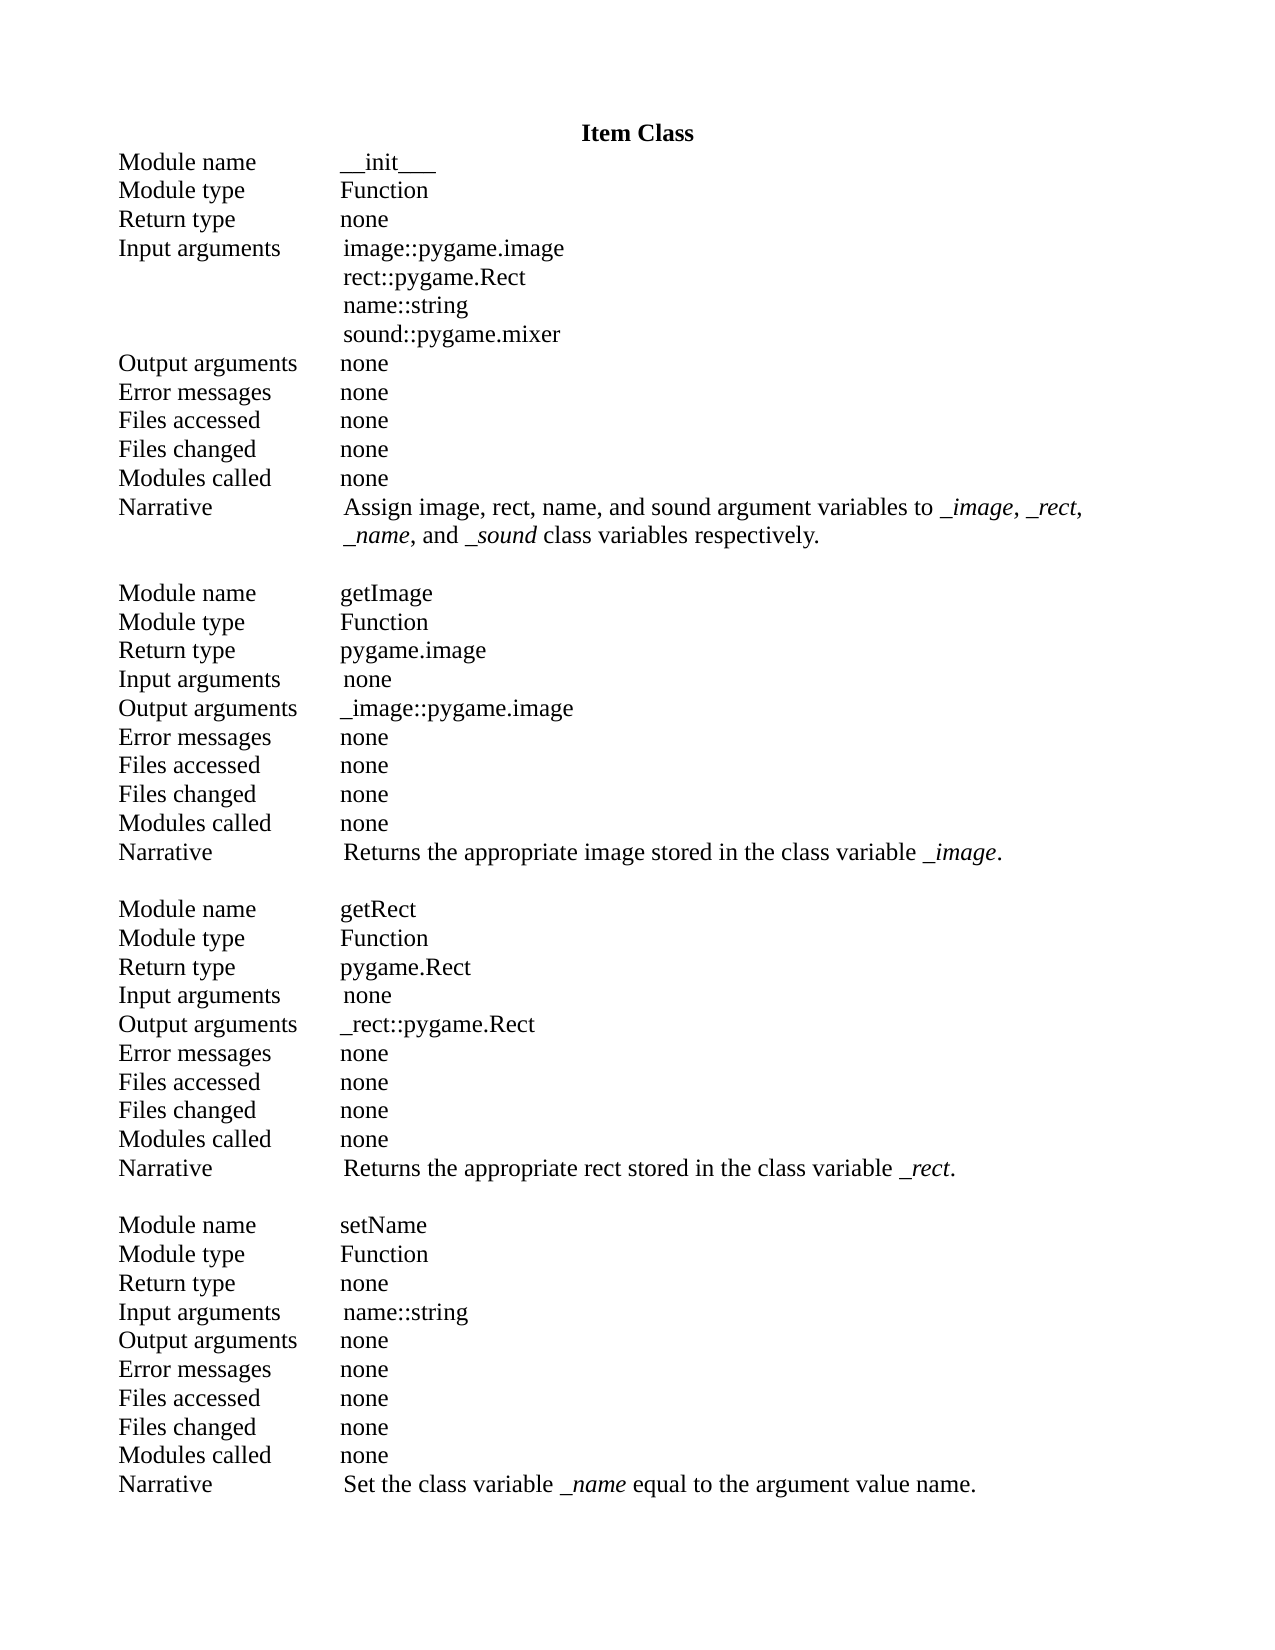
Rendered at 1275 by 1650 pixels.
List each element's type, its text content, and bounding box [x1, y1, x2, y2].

text Item Class [118, 118, 1157, 147]
text Return type none [118, 1268, 1157, 1297]
text Files accessed none [118, 406, 1157, 434]
text Files changed none [118, 1096, 1157, 1124]
text rect::pygame.Rect [118, 262, 1157, 291]
text Output arguments none [118, 1326, 1157, 1354]
text Error messages none [118, 1038, 1157, 1067]
text Module type Function [118, 923, 1157, 952]
text Modules called none [118, 1124, 1157, 1153]
text Modules called none [118, 1441, 1157, 1469]
text Module name setName [118, 1211, 1157, 1239]
text Return type pygame.Rect [118, 952, 1157, 981]
text Files accessed none [118, 1383, 1157, 1412]
text Files accessed none [118, 1067, 1157, 1096]
text Error messages none [118, 722, 1157, 751]
text Input arguments name::string [118, 1297, 1157, 1326]
text Input arguments image::pygame.image [118, 233, 1157, 262]
text sound::pygame.mixer [118, 319, 1157, 348]
text Input arguments none [118, 664, 1157, 693]
text Files changed none [118, 434, 1157, 463]
text name::string [118, 291, 1157, 319]
text Narrative Returns the appropriate image stored in the class variable _image. [118, 837, 1157, 866]
text Module type Function [118, 176, 1157, 204]
text Module name getRect [118, 894, 1157, 923]
text Module name getImage [118, 578, 1157, 607]
text Narrative Set the class variable _name equal to the argument value name. [118, 1469, 1157, 1498]
text Return type none [118, 204, 1157, 233]
text Files changed none [118, 1412, 1157, 1441]
text Error messages none [118, 1354, 1157, 1383]
text Files accessed none [118, 751, 1157, 779]
text Modules called none [118, 808, 1157, 837]
text Output arguments _rect::pygame.Rect [118, 1009, 1157, 1038]
text Module name __init___ [118, 147, 1157, 176]
text Return type pygame.image [118, 636, 1157, 664]
text Output arguments _image::pygame.image [118, 693, 1157, 722]
text Input arguments none [118, 981, 1157, 1009]
text Narrative Assign image, rect, name, and sound argument variables to _image, _rect, _name, and _sound class variables respectively. [118, 492, 1157, 549]
text Narrative Returns the appropriate rect stored in the class variable _rect. [118, 1153, 1157, 1182]
text Module type Function [118, 607, 1157, 636]
text Modules called none [118, 463, 1157, 492]
text Error messages none [118, 377, 1157, 406]
text Files changed none [118, 779, 1157, 808]
text Module type Function [118, 1239, 1157, 1268]
text Output arguments none [118, 348, 1157, 377]
